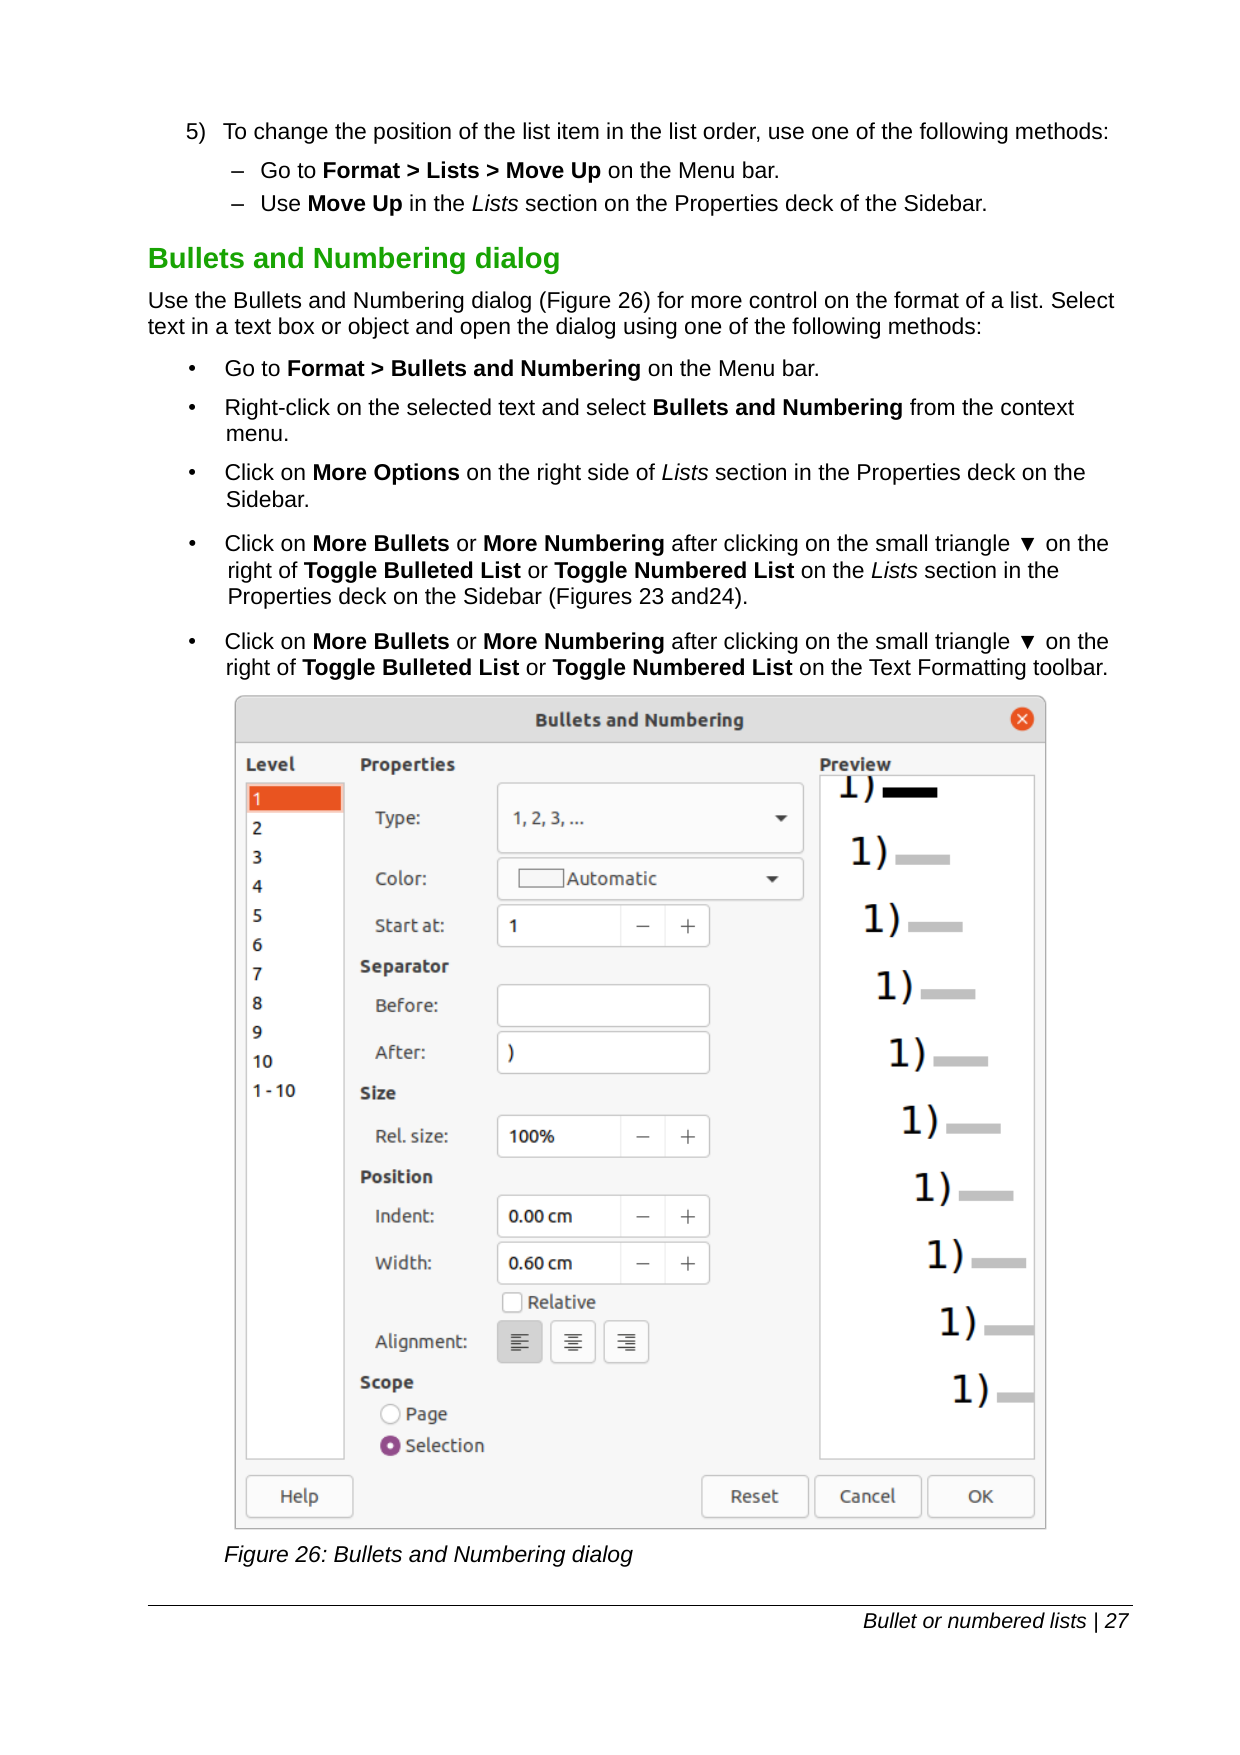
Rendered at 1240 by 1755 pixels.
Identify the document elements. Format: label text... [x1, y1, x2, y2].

list Go to Format > Lists > Move Up on the Menu bar. [231, 157, 1133, 183]
list Right-click on the selected text and select Bullets and Numbering from the context menu. [185, 391, 1133, 447]
text Figure 26: Bullets and Numbering dialog [224, 1541, 1057, 1567]
picture [223, 695, 1058, 1541]
list Click on More Bullets or More Numbering after clicking on the small triangle ▼ on the right of Toggle Bulleted List or Toggle Numbered List on the Lists section in the Properties deck on the Sidebar (Figures 23 and24). [185, 527, 1133, 612]
list Click on More Bullets or More Numbering after clicking on the small triangle ▼ on the right of Toggle Bulleted List or Toggle Numbered List on the Text Formatting toolbar. [185, 625, 1133, 683]
list Go to Format > Bullets and Numbering on the Menu bar. [185, 352, 1133, 381]
text Use the Bullets and Numbering dialog (Figure 26) for more control on the format of a list. Select text in a text box or object and open the dialog using one of the following methods: [148, 287, 1133, 340]
subtitle Bullets and Numbering dialog [148, 241, 1133, 274]
list Use Move Up in the Lists section on the Properties deck of the Sidebar. [231, 189, 1133, 216]
list To change the position of the list item in the list order, use one of the following methods: [206, 118, 1133, 144]
list Click on More Options on the right side of Lists section in the Properties deck on the Sidebar. [185, 456, 1133, 515]
